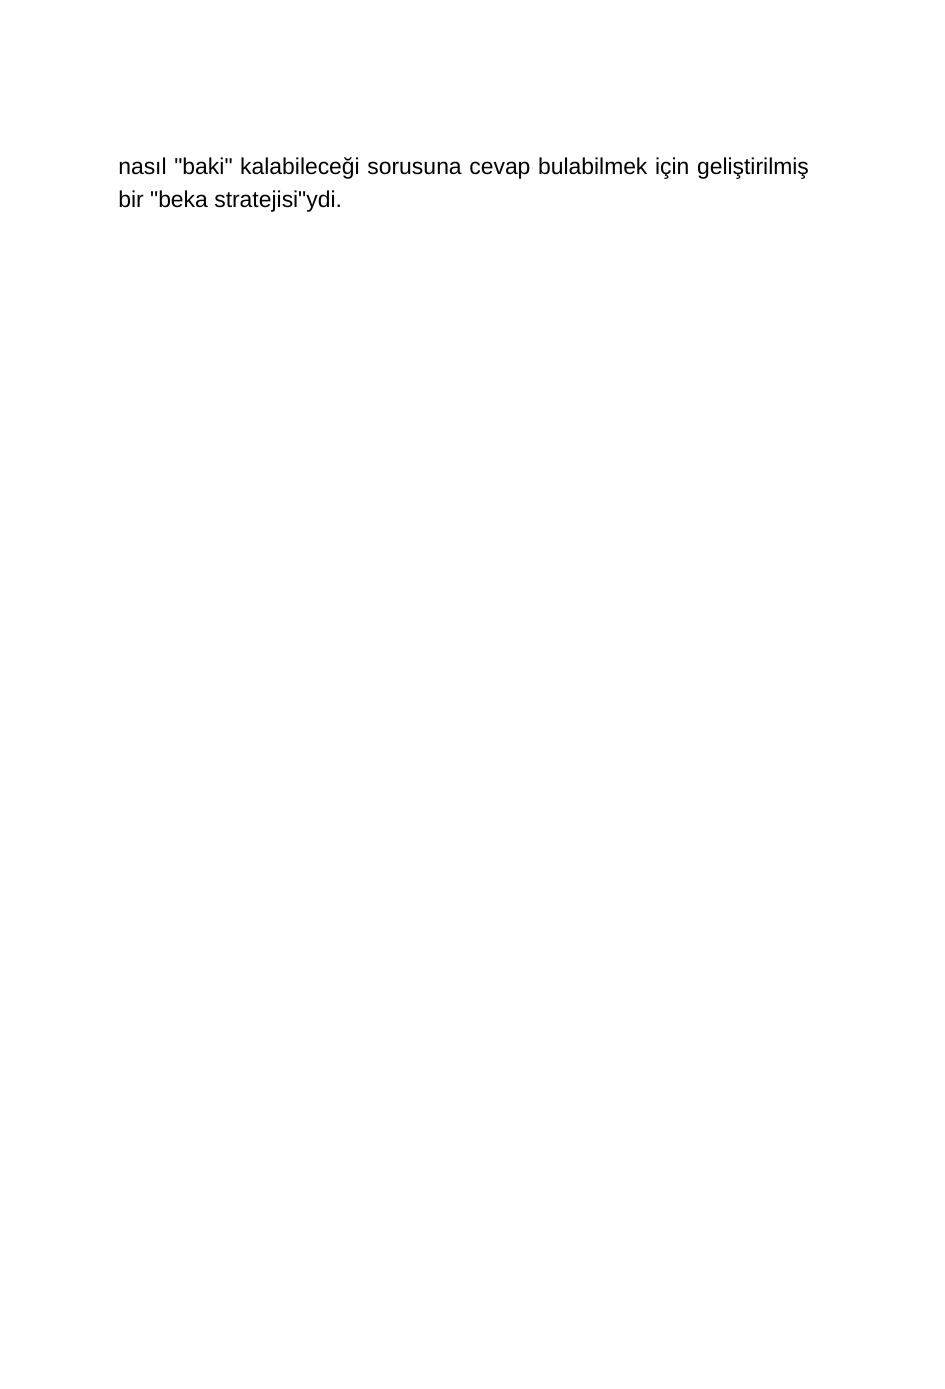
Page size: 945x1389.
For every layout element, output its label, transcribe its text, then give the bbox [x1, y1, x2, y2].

text nasıl "baki" kalabileceği sorusuna cevap bulabilmek için geliştirilmiş bir "beka stratejisi"ydi. [118, 148, 809, 214]
